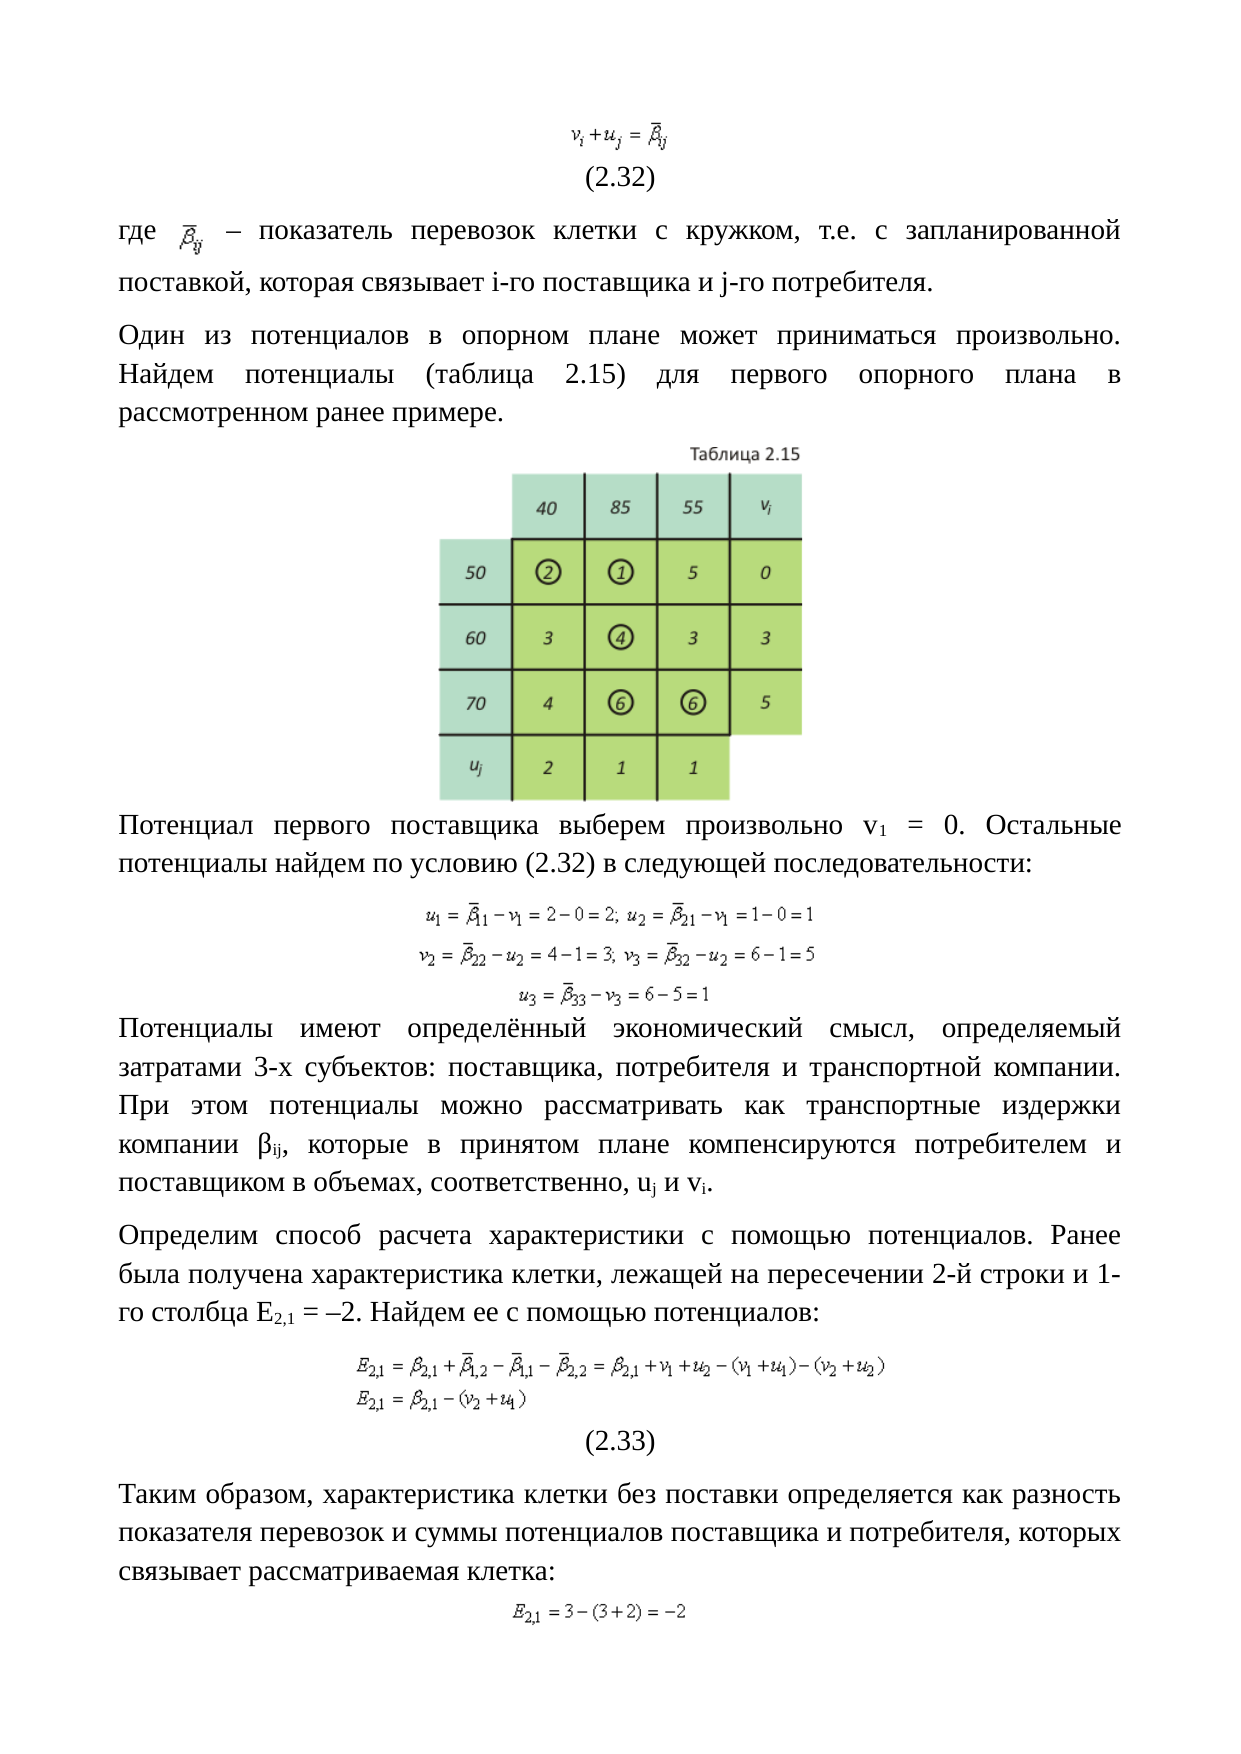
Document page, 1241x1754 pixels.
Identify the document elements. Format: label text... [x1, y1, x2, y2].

text Потенциалы имеют определённый экономический смысл, определяемый затратами 3-х субъектов: поставщика, потребителя и транспортной компании. При этом потенциалы можно рассматривать как транспортные издержки компании βij, которые в принятом плане компенсируются потребителем и поставщиком в объемах, соответственно, uj и vi. [118, 899, 1122, 1198]
text где – показатель перевозок клетки с кружком, т.е. с запланированной поставкой, которая связывает i-го поставщика и j-го потребителя. [118, 212, 1122, 298]
picture [568, 118, 672, 155]
picture [438, 447, 803, 802]
text Определим способ расчета характеристики с помощью потенциалов. Ранее была получена характеристика клетки, лежащей на пересечении 2-й строки и 1-го столбца E2,1 = –2. Найдем ее с помощью потенциалов: [118, 1217, 1122, 1328]
text Один из потенциалов в опорном плане может приниматься произвольно. Найдем потенциалы (таблица 2.15) для первого опорного плана в рассмотренном ранее примере. [118, 317, 1122, 428]
text (2.32) [118, 118, 1122, 193]
text Таким образом, характеристика клетки без поставки определяется как разность показателя перевозок и суммы потенциалов поставщика и потребителя, которых связывает рассматриваемая клетка: [118, 1476, 1122, 1587]
picture [352, 1347, 889, 1418]
picture [174, 220, 209, 260]
picture [416, 938, 820, 971]
text (2.33) [118, 1348, 1122, 1456]
picture [516, 978, 714, 1011]
picture [508, 1598, 691, 1630]
picture [423, 898, 817, 931]
text Потенциал первого поставщика выберем произвольно v1 = 0. Остальные потенциалы найдем по условию (2.32) в следующей последовательности: [118, 447, 1122, 879]
